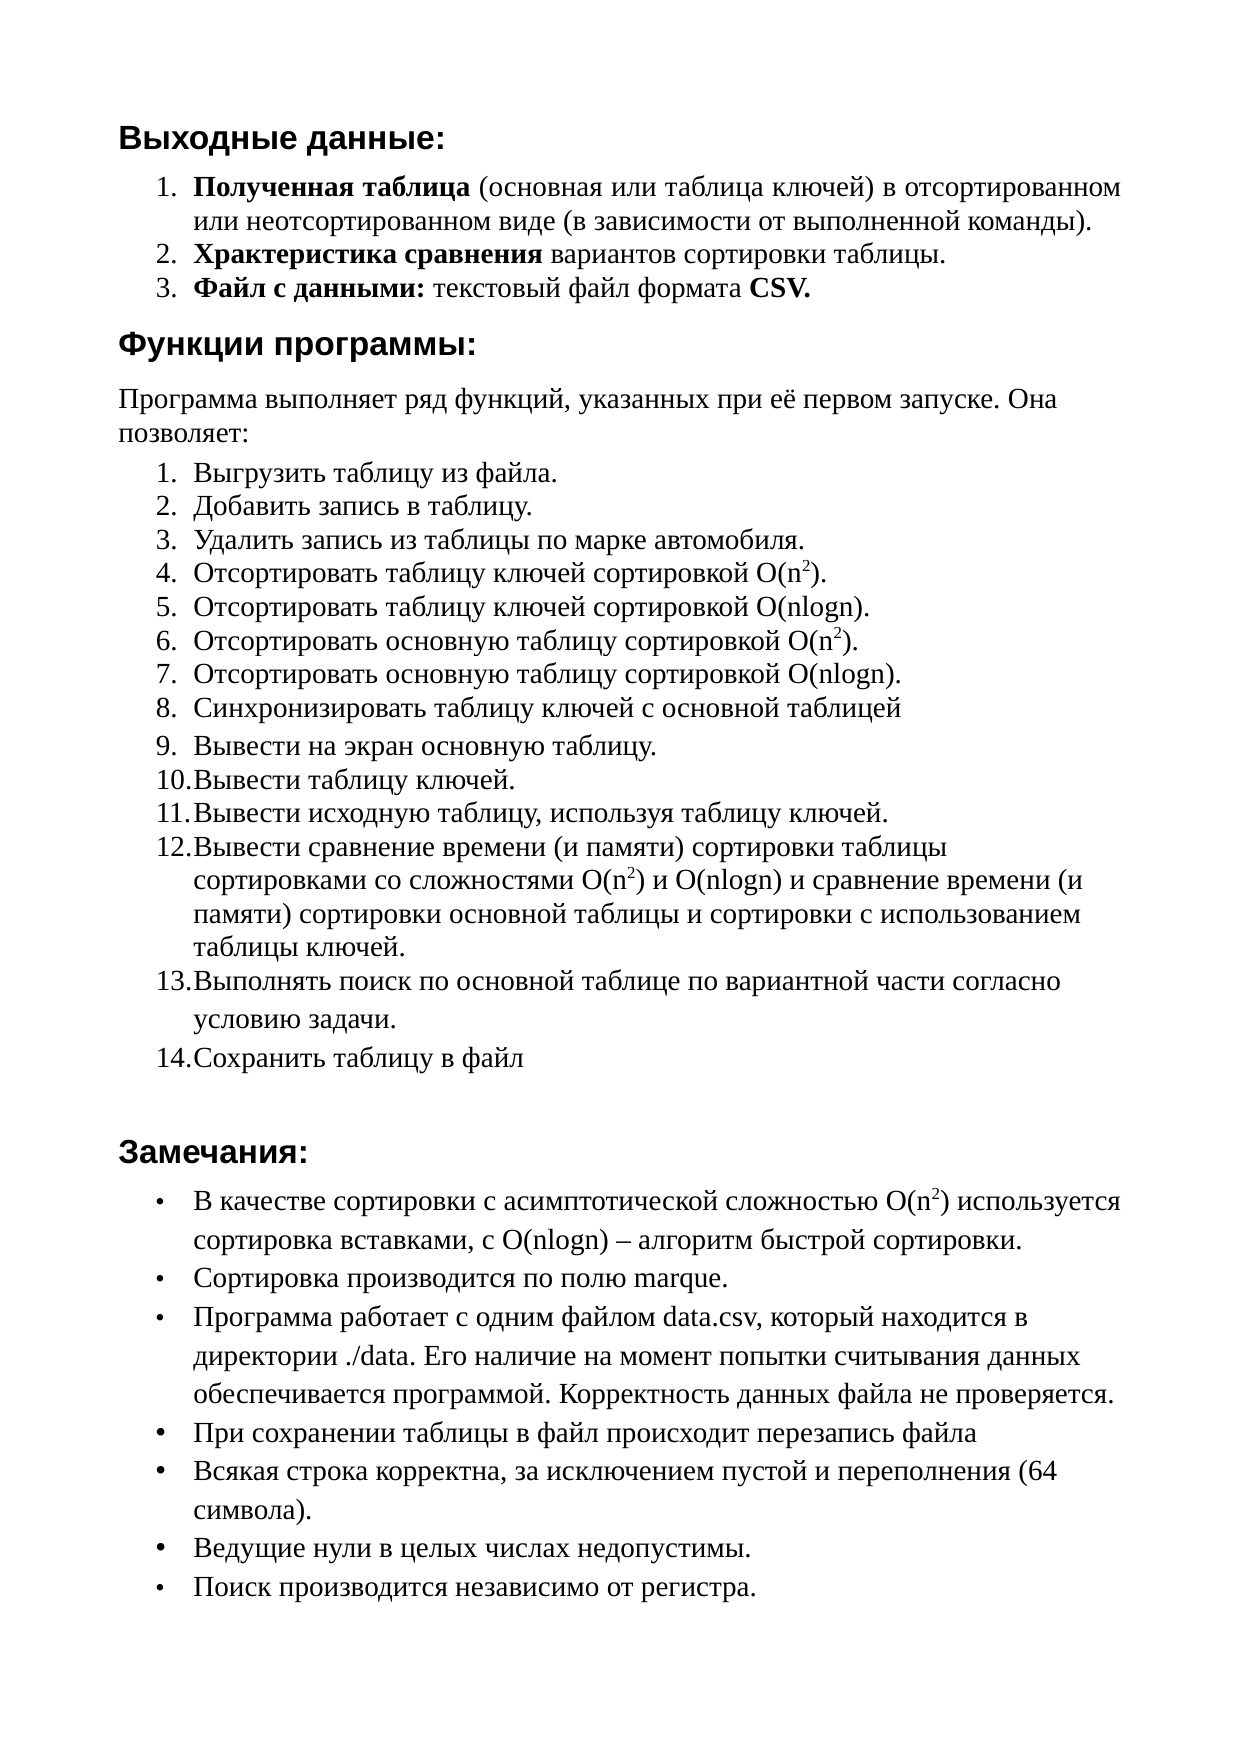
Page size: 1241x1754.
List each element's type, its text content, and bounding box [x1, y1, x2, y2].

list Синхронизировать таблицу ключей с основной таблицей [156, 690, 1122, 723]
list Всякая строка корректна, за исключением пустой и переполнения (64 символа). [156, 1453, 1122, 1526]
list Вывести сравнение времени (и памяти) сортировки таблицы сортировками со сложностями O(n2) и O(nlogn) и сравнение времени (и памяти) сортировки основной таблицы и сортировки с использованием таблицы ключей. [156, 829, 1122, 963]
subtitle Функции программы: [118, 324, 1122, 363]
list Поиск производится независимо от регистра. [156, 1569, 1122, 1636]
list Программа работает с одним файлом data.csv, который находится в директории ./data. Его наличие на момент попытки считывания данных обеспечивается программой. Корректность данных файла не проверяется. [156, 1299, 1122, 1410]
subtitle Программа выполняет ряд функций, указанных при её первом запуске. Она позволяет: [118, 382, 1122, 449]
list Добавить запись в таблицу. [156, 488, 1122, 522]
list Выгрузить таблицу из файла. [156, 455, 1122, 488]
list Отсортировать таблицу ключей сортировкой O(n2). [156, 556, 1122, 589]
subtitle Замечания: [118, 1133, 1122, 1171]
list Выполнять поиск по основной таблице по вариантной части согласно условию задачи. [156, 963, 1122, 1035]
list Файл с данными: текстовый файл формата CSV. [156, 270, 1122, 303]
list Полученная таблица (основная или таблица ключей) в отсортированном или неотсортированном виде (в зависимости от выполненной команды). [156, 169, 1122, 236]
subtitle Выходные данные: [118, 118, 1122, 157]
list При сохранении таблицы в файл происходит перезапись файла [156, 1415, 1122, 1448]
list Храктеристика сравнения вариантов сортировки таблицы. [156, 236, 1122, 270]
list Сортировка производится по полю marque. [156, 1261, 1122, 1294]
list Отсортировать таблицу ключей сортировкой O(nlogn). [156, 589, 1122, 623]
list В качестве сортировки с асимптотической сложностью O(n2) используется сортировка вставками, с O(nlogn) – алгоритм быстрой сортировки. [156, 1183, 1122, 1256]
list Вывести на экран основную таблицу. [156, 728, 1122, 762]
list Вывести таблицу ключей. [156, 762, 1122, 795]
list Отсортировать основную таблицу сортировкой O(n2). [156, 623, 1122, 656]
list Ведущие нули в целых числах недопустимы. [156, 1531, 1122, 1564]
list Удалить запись из таблицы по марке автомобиля. [156, 522, 1122, 556]
list Вывести исходную таблицу, используя таблицу ключей. [156, 795, 1122, 829]
list Сохранить таблицу в файл [156, 1040, 1122, 1074]
list Отсортировать основную таблицу сортировкой O(nlogn). [156, 656, 1122, 690]
